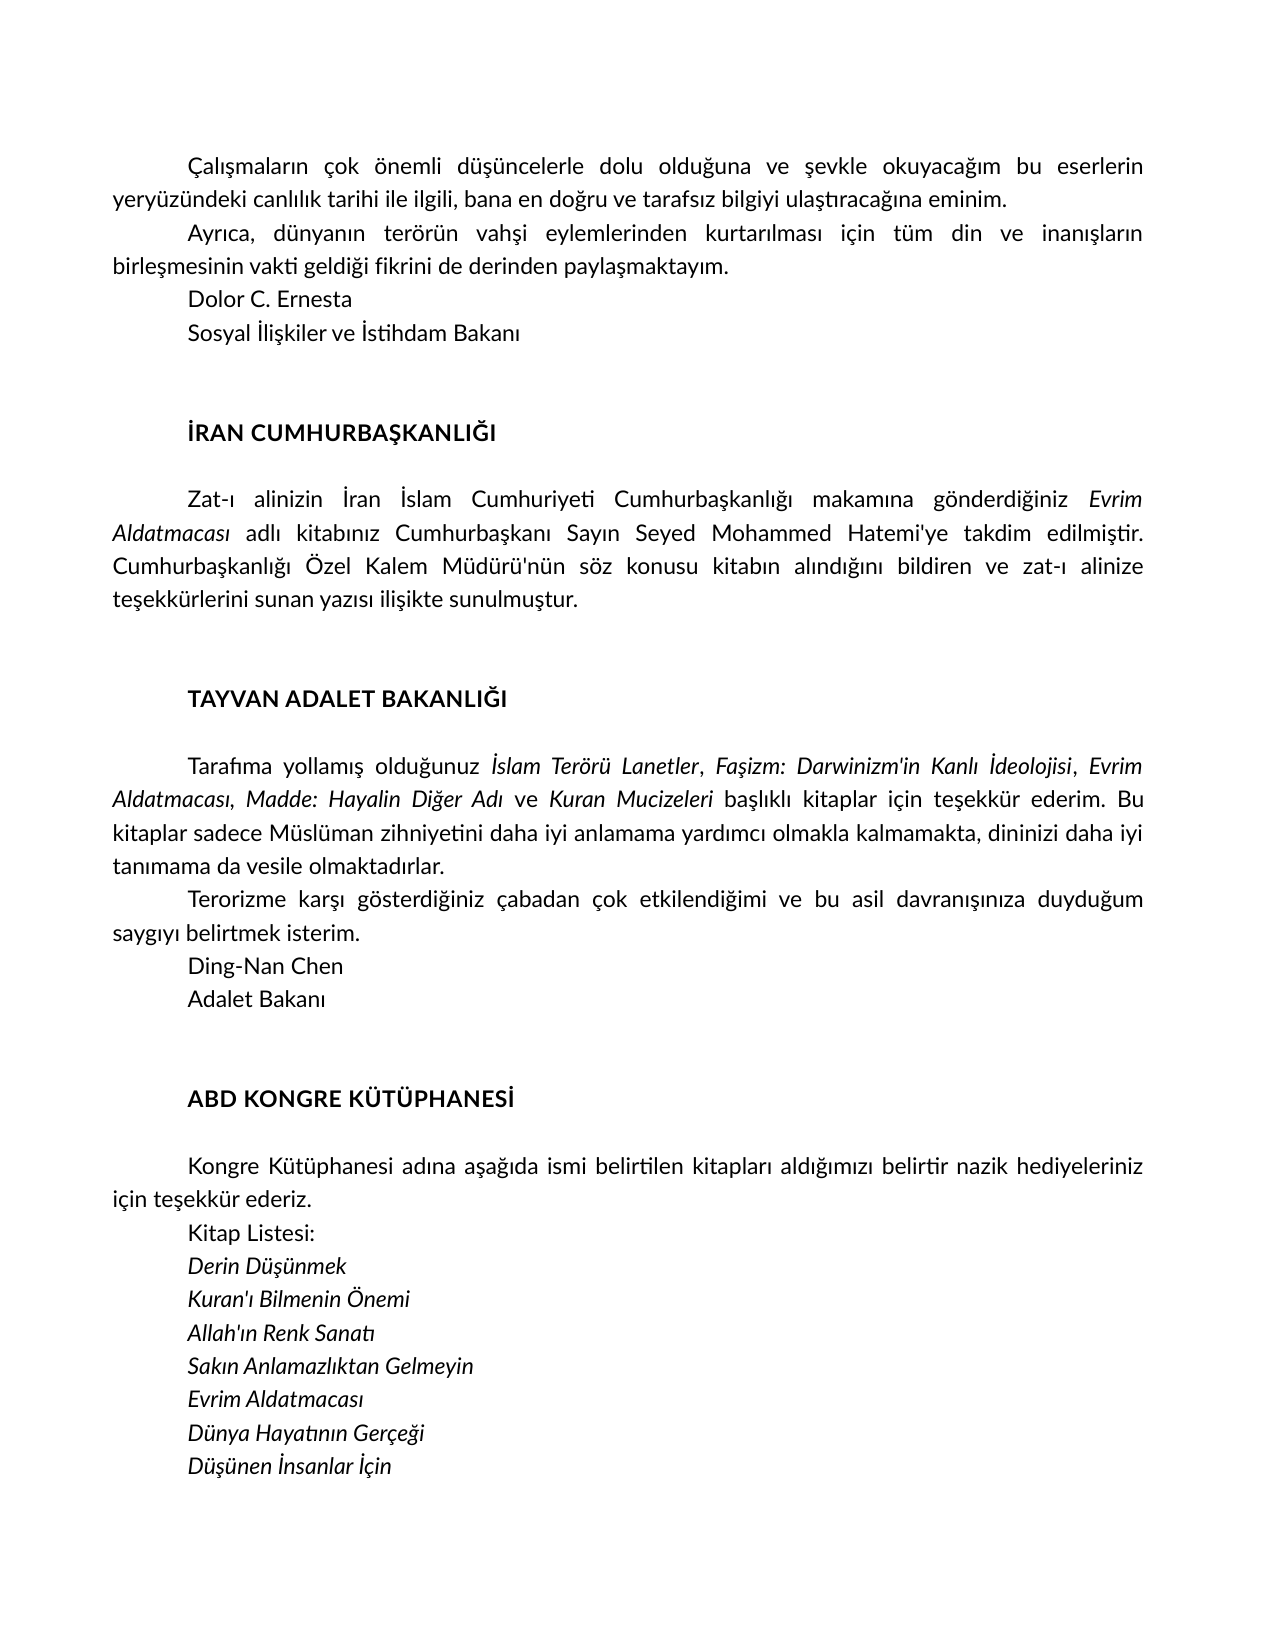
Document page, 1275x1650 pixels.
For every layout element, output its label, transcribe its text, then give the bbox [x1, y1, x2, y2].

text Adalet Bakanı [112, 981, 1145, 1014]
text Terorizme karşı gösterdiğiniz çabadan çok etkilendiğimi ve bu asil davranışınıza duyduğum saygıyı belirtmek isterim. [112, 881, 1145, 948]
text Ayrıca, dünyanın terörün vahşi eylemlerinden kurtarılması için tüm din ve inanışların birleşmesinin vakti geldiği fikrini de derinden paylaşmaktayım. [112, 214, 1145, 281]
text Çalışmaların çok önemli düşüncelerle dolu olduğuna ve şevkle okuyacağım bu eserlerin yeryüzündeki canlılık tarihi ile ilgili, bana en doğru ve tarafsız bilgiyi ulaştıracağına eminim. [112, 148, 1145, 214]
text Kuran'ı Bilmenin Önemi [112, 1281, 1145, 1314]
text Evrim Aldatmacası [112, 1381, 1145, 1414]
text TAYVAN ADALET BAKANLIĞI [112, 681, 1145, 714]
text Zat-ı alinizin İran İslam Cumhuriyeti Cumhurbaşkanlığı makamına gönderdiğiniz Evrim Aldatmacası adlı kitabınız Cumhurbaşkanı Sayın Seyed Mohammed Hatemi'ye takdim edilmiştir. Cumhurbaşkanlığı Özel Kalem Müdürü'nün söz konusu kitabın alındığını bildiren ve zat-ı alinize teşekkürlerini sunan yazısı ilişikte sunulmuştur. [112, 481, 1145, 614]
text Dolor C. Ernesta [112, 281, 1145, 314]
text Ding-Nan Chen [112, 948, 1145, 981]
text Sosyal İlişkiler ve İstihdam Bakanı [112, 314, 1145, 348]
text Dünya Hayatının Gerçeği [112, 1414, 1145, 1448]
text ABD KONGRE KÜTÜPHANESİ [112, 1081, 1145, 1114]
text Kitap Listesi: [112, 1214, 1145, 1248]
text İRAN CUMHURBAŞKANLIĞI [112, 414, 1145, 448]
text Allah'ın Renk Sanatı [112, 1314, 1145, 1348]
text Tarafıma yollamış olduğunuz İslam Terörü Lanetler, Faşizm: Darwinizm'in Kanlı İdeolojisi, Evrim Aldatmacası, Madde: Hayalin Diğer Adı ve Kuran Mucizeleri başlıklı kitaplar için teşekkür ederim. Bu kitaplar sadece Müslüman zihniyetini daha iyi anlamama yardımcı olmakla kalmamakta, dininizi daha iyi tanımama da vesile olmaktadırlar. [112, 748, 1145, 881]
text Derin Düşünmek [112, 1248, 1145, 1281]
text Kongre Kütüphanesi adına aşağıda ismi belirtilen kitapları aldığımızı belirtir nazik hediyeleriniz için teşekkür ederiz. [112, 1148, 1145, 1214]
text Düşünen İnsanlar İçin [112, 1448, 1145, 1481]
text Sakın Anlamazlıktan Gelmeyin [112, 1348, 1145, 1381]
